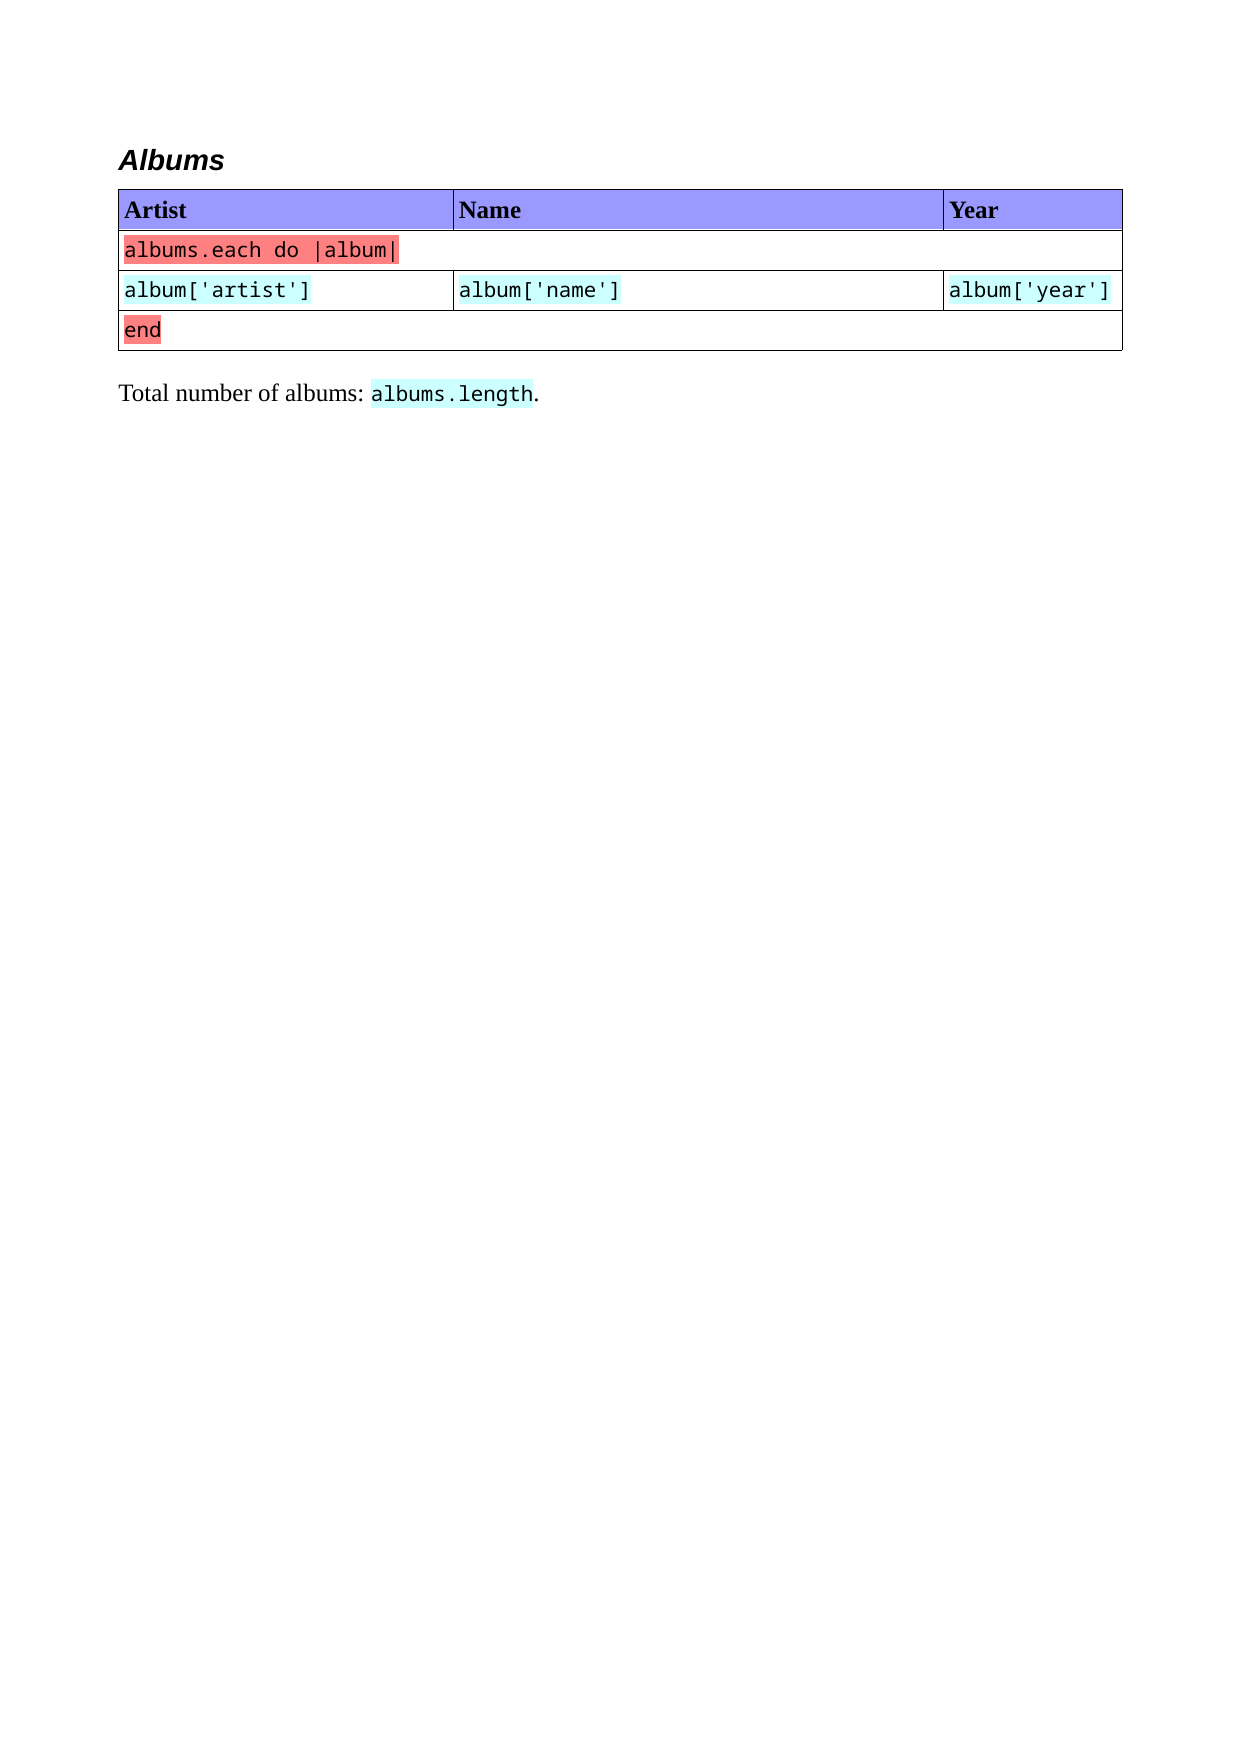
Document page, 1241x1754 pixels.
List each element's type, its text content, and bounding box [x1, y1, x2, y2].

table_cell end [119, 311, 1122, 349]
table_cell album['artist'] [119, 271, 453, 309]
table_header Name [454, 190, 943, 229]
text Total number of albums: albums.length. [118, 378, 1122, 408]
table_cell album['name'] [454, 271, 943, 309]
table_header Year [944, 190, 1122, 229]
table_cell album['year'] [944, 271, 1122, 309]
table_cell albums.each do |album| [119, 231, 1122, 269]
table_header Artist [119, 190, 453, 229]
subtitle Albums [118, 143, 1122, 177]
